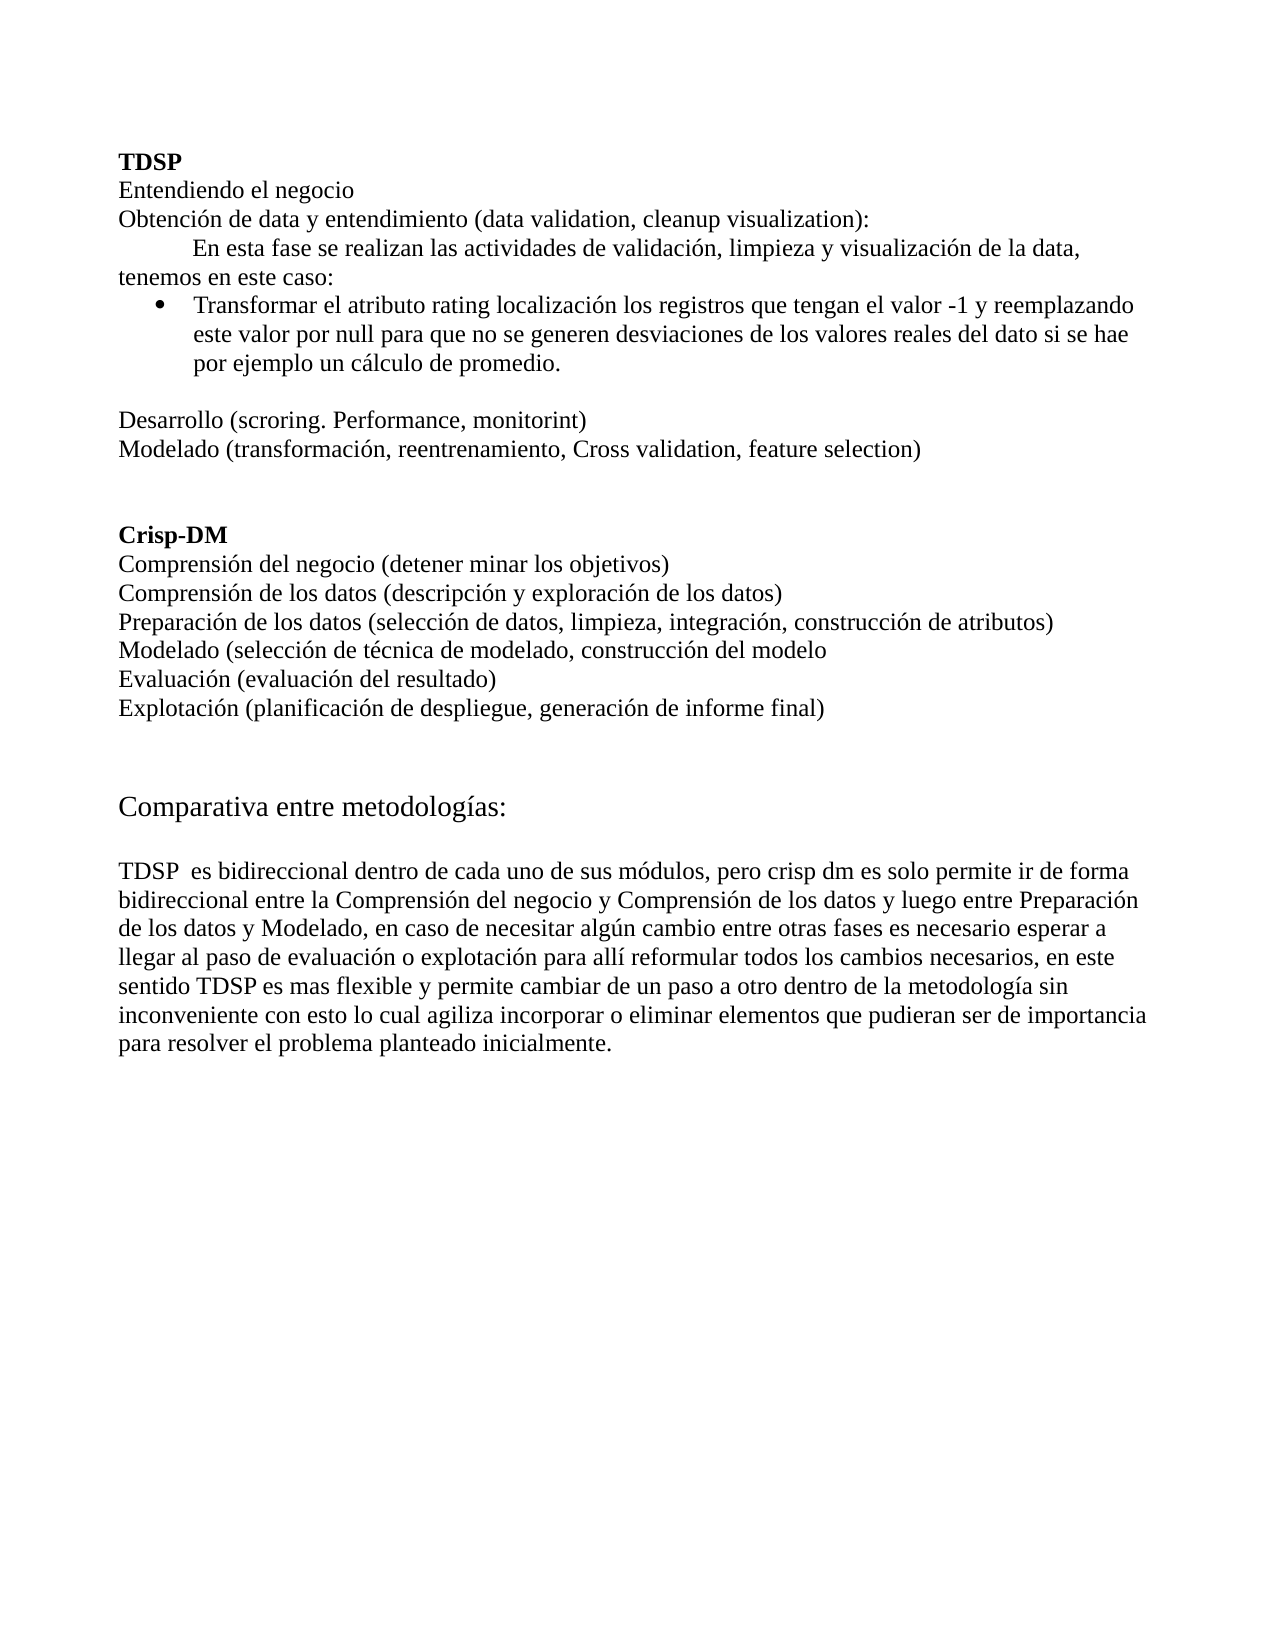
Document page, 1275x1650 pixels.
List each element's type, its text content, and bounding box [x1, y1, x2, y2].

text Desarrollo (scroring. Performance, monitorint) [118, 406, 1157, 434]
text Obtención de data y entendimiento (data validation, cleanup visualization): [118, 204, 1157, 233]
text Crisp-DM [118, 521, 1157, 549]
text Explotación (planificación de despliegue, generación de informe final) [118, 693, 1157, 722]
text TDSP es bidireccional dentro de cada uno de sus módulos, pero crisp dm es solo permite ir de forma bidireccional entre la Comprensión del negocio y Comprensión de los datos y luego entre Preparación de los datos y Modelado, en caso de necesitar algún cambio entre otras fases es necesario esperar a llegar al paso de evaluación o explotación para allí reformular todos los cambios necesarios, en este sentido TDSP es mas flexible y permite cambiar de un paso a otro dentro de la metodología sin inconveniente con esto lo cual agiliza incorporar o eliminar elementos que pudieran ser de importancia para resolver el problema planteado inicialmente. [118, 856, 1157, 1057]
text Comprensión de los datos (descripción y exploración de los datos) [118, 578, 1157, 607]
text Preparación de los datos (selección de datos, limpieza, integración, construcción de atributos) [118, 607, 1157, 636]
text Modelado (transformación, reentrenamiento, Cross validation, feature selection) [118, 434, 1157, 463]
text Comparativa entre metodologías: [118, 789, 1157, 822]
text En esta fase se realizan las actividades de validación, limpieza y visualización de la data, tenemos en este caso: [118, 233, 1157, 291]
text Evaluación (evaluación del resultado) [118, 664, 1157, 693]
text Comprensión del negocio (detener minar los objetivos) [118, 549, 1157, 578]
text Entendiendo el negocio [118, 176, 1157, 204]
list Transformar el atributo rating localización los registros que tengan el valor -1 y reemplazando este valor por null para que no se generen desviaciones de los valores reales del dato si se hae por ejemplo un cálculo de promedio. [156, 291, 1157, 377]
text TDSP [118, 147, 1157, 176]
text Modelado (selección de técnica de modelado, construcción del modelo [118, 636, 1157, 664]
